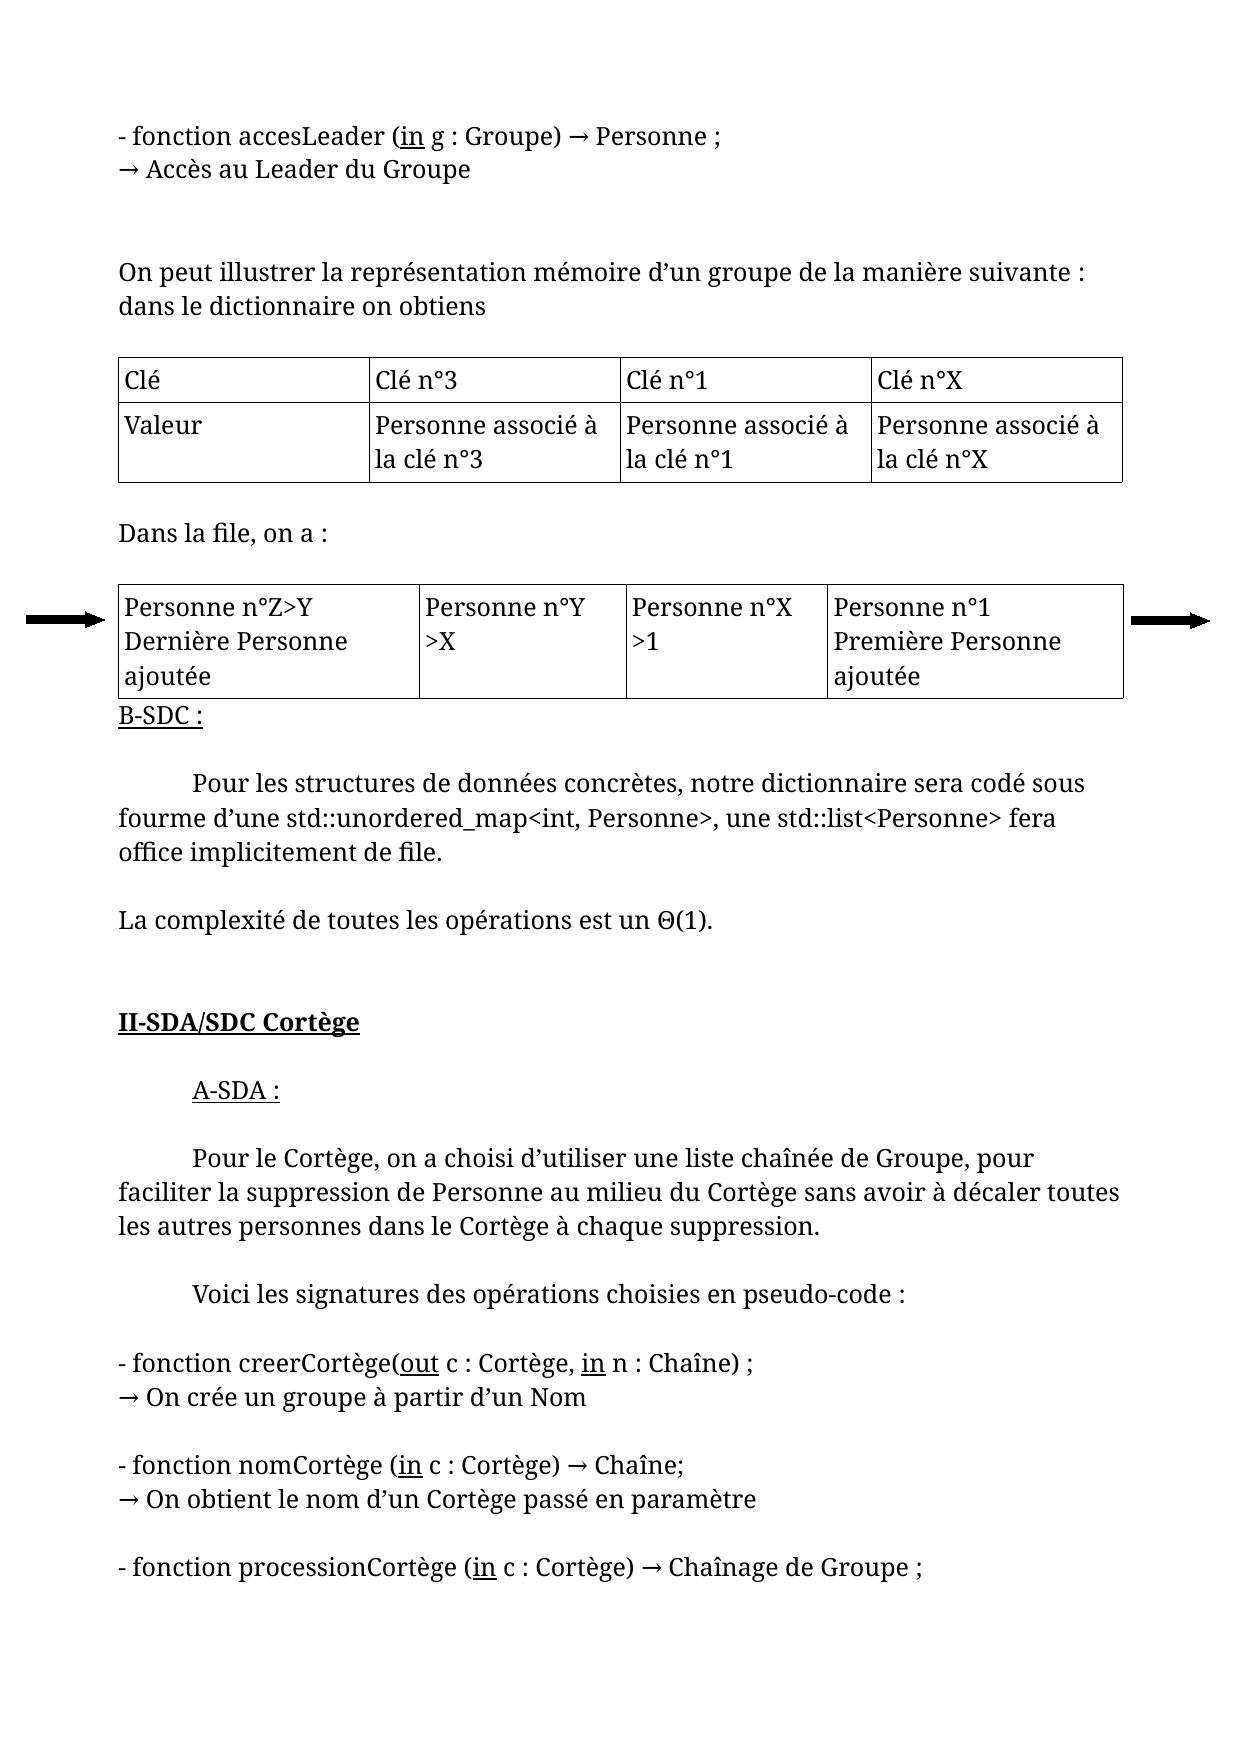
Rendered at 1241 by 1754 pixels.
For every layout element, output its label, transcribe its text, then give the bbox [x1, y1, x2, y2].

table_cell Personne associé à la clé n°X [872, 403, 1122, 482]
text - fonction creerCortège(out c : Cortège, in n : Chaîne) ; [118, 1345, 1122, 1379]
table_header Personne n°Z>Y Dernière Personne ajoutée [119, 585, 419, 698]
text II-SDA/SDC Cortège [118, 1004, 1122, 1039]
table_header Personne n°X >1 [627, 585, 827, 698]
text B-SDC : [118, 699, 1122, 732]
text Dans la file, on a : [118, 516, 1122, 550]
table_header Personne n°1 Première Personne ajoutée [828, 585, 1123, 698]
text Voici les signatures des opérations choisies en pseudo-code : [118, 1277, 1122, 1311]
text - fonction processionCortège (in c : Cortège) → Chaînage de Groupe ; [118, 1549, 1122, 1584]
table_header Clé n°X [872, 358, 1122, 402]
table_cell Personne associé à la clé n°3 [370, 403, 620, 482]
text - fonction nomCortège (in c : Cortège) → Chaîne; [118, 1447, 1122, 1481]
text Pour le Cortège, on a choisi d’utiliser une liste chaînée de Groupe, pour faciliter la suppression de Personne au milieu du Cortège sans avoir à décaler toutes les autres personnes dans le Cortège à chaque suppression. [118, 1141, 1122, 1243]
text Pour les structures de données concrètes, notre dictionnaire sera codé sous fourme d’une std::unordered_map<int, Personne>, une std::list<Personne> fera office implicitement de file. [118, 766, 1122, 868]
table_header Clé n°1 [621, 358, 871, 402]
table_header Clé n°3 [370, 358, 620, 402]
text → On obtient le nom d’un Cortège passé en paramètre [118, 1481, 1122, 1516]
text → Accès au Leader du Groupe [118, 152, 1122, 186]
text On peut illustrer la représentation mémoire d’un groupe de la manière suivante : dans le dictionnaire on obtiens [118, 254, 1122, 322]
text → On crée un groupe à partir d’un Nom [118, 1379, 1122, 1413]
text La complexité de toutes les opérations est un Θ(1). [118, 902, 1122, 936]
table_header Clé [119, 358, 369, 402]
table_header Personne n°Y >X [420, 585, 626, 698]
text - fonction accesLeader (in g : Groupe) → Personne ; [118, 118, 1122, 152]
table_cell Valeur [119, 403, 369, 482]
text A-SDA : [118, 1073, 1122, 1107]
table_cell Personne associé à la clé n°1 [621, 403, 871, 482]
